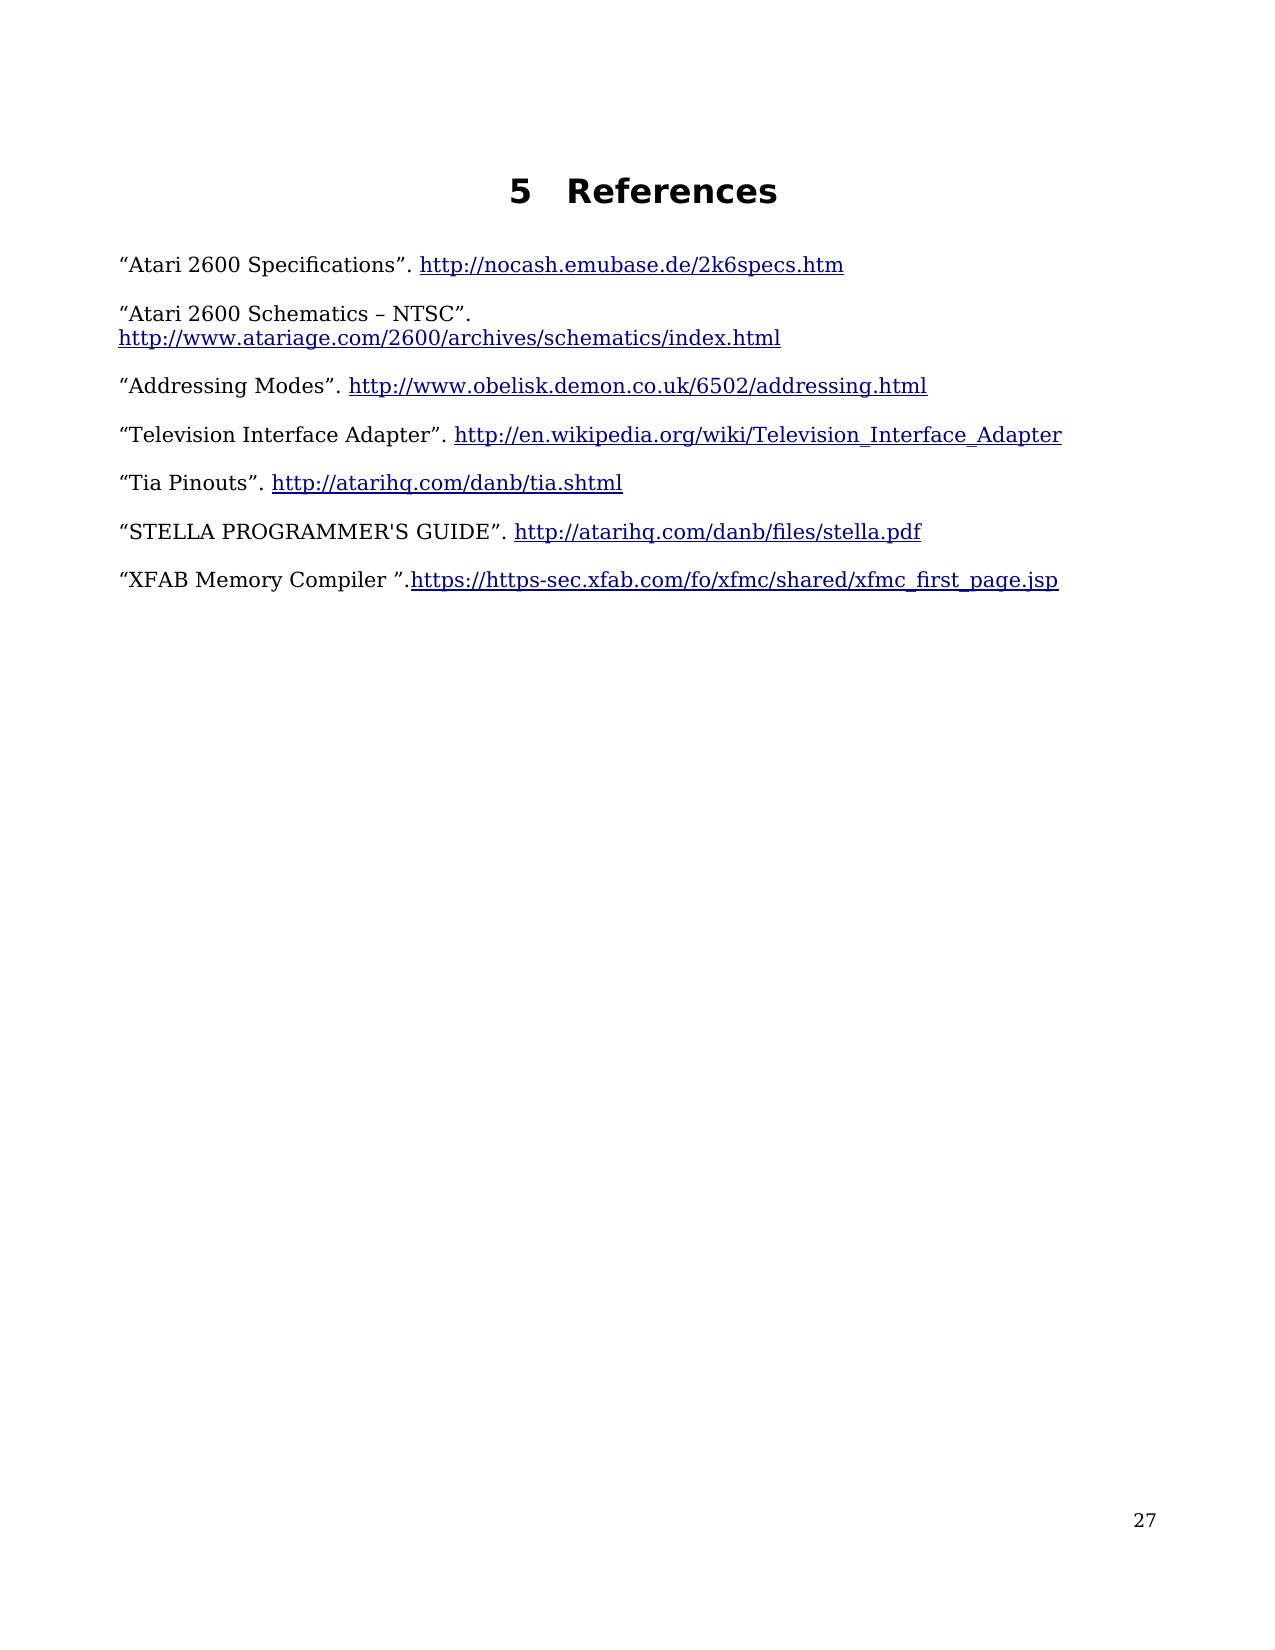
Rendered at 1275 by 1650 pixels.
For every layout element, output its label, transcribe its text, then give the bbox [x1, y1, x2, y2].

text “STELLA PROGRAMMER'S GUIDE”. http://atarihq.com/danb/files/stella.pdf [118, 520, 1157, 544]
text http://www.atariage.com/2600/archives/schematics/index.html [118, 326, 1157, 350]
text “Television Interface Adapter”. http://en.wikipedia.org/wiki/Television_Interface_Adapter [118, 423, 1157, 447]
text “XFAB Memory Compiler ”.https://https-sec.xfab.com/fo/xfmc/shared/xfmc_first_page.jsp [118, 568, 1157, 593]
text “Atari 2600 Specifications”. http://nocash.emubase.de/2k6specs.htm [118, 253, 1157, 277]
text “Tia Pinouts”. http://atarihq.com/danb/tia.shtml [118, 471, 1157, 496]
text “Addressing Modes”. http://www.obelisk.demon.co.uk/6502/addressing.html [118, 374, 1157, 399]
subtitle References [118, 172, 1157, 211]
text “Atari 2600 Schematics – NTSC”. [118, 302, 1157, 326]
